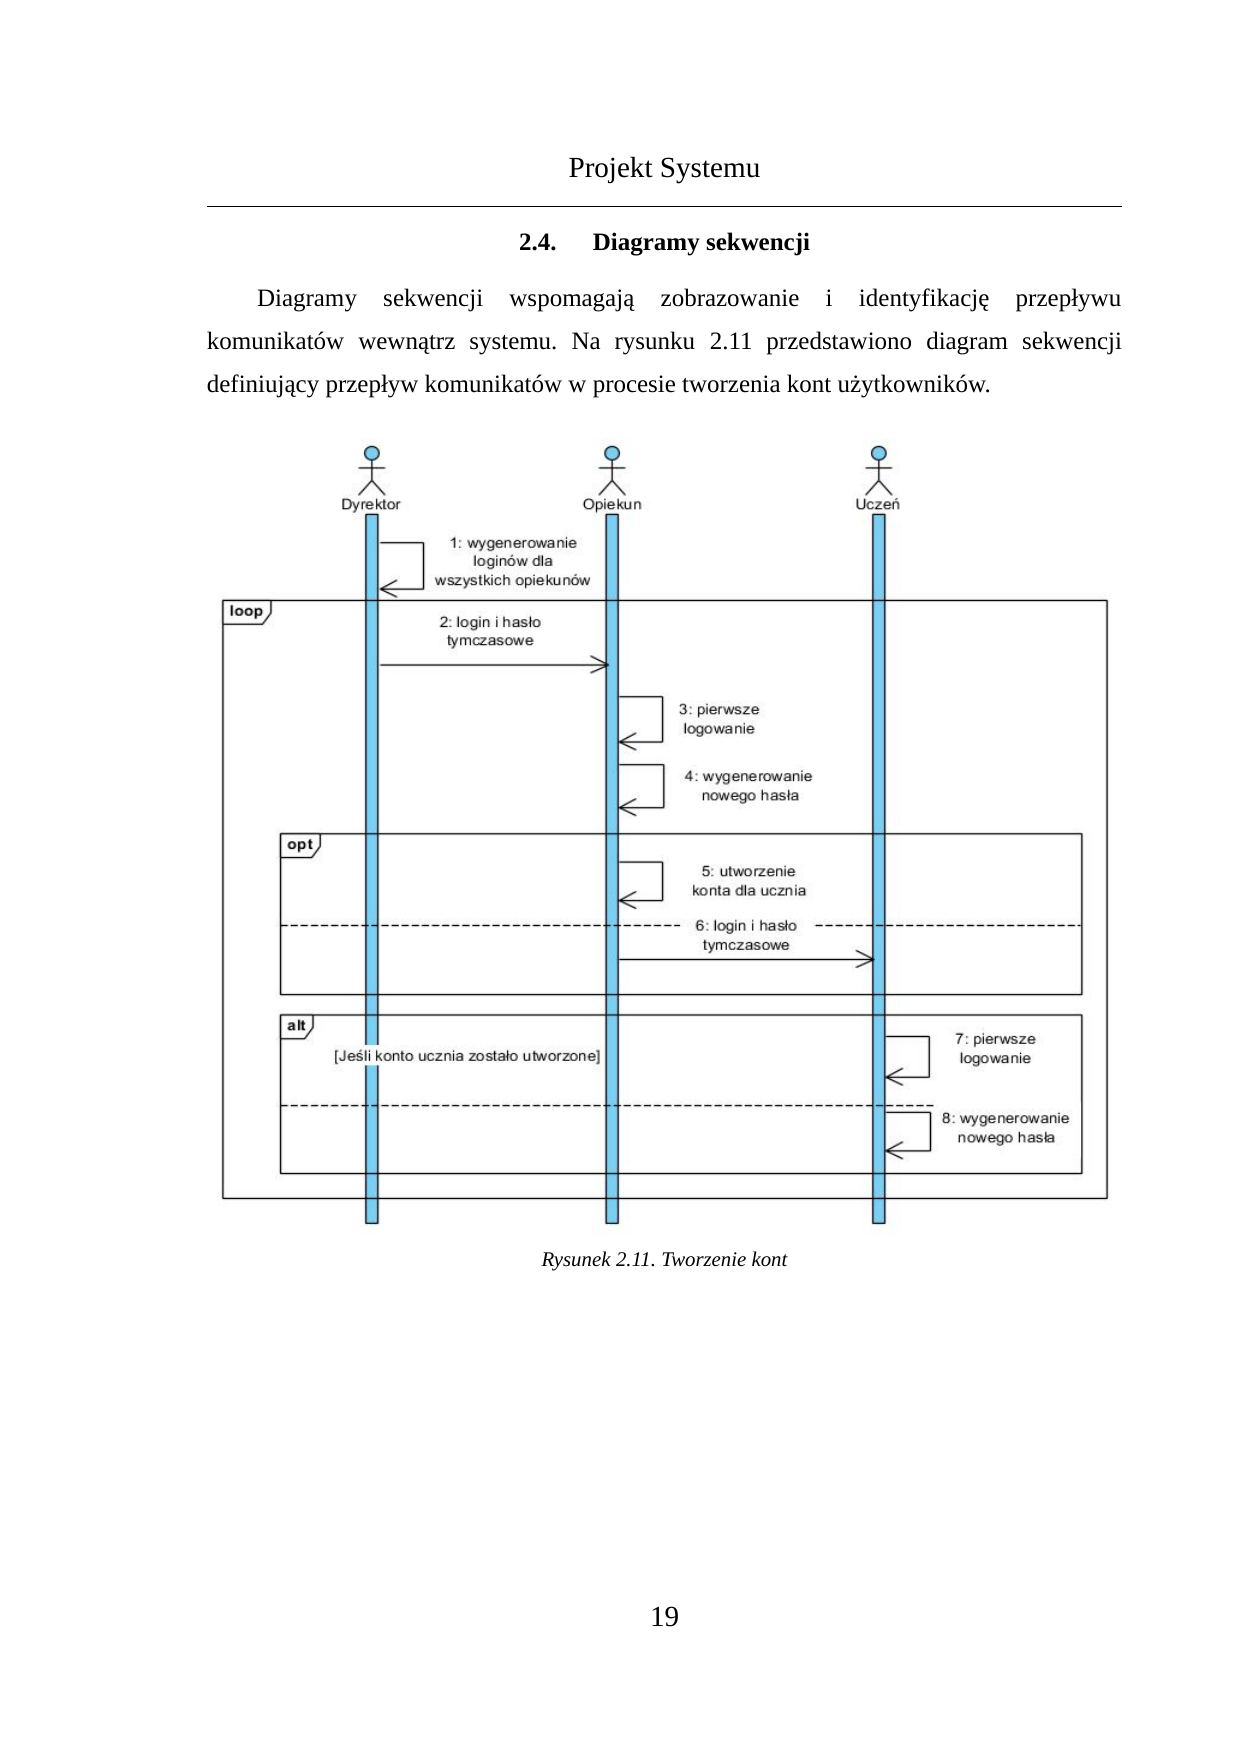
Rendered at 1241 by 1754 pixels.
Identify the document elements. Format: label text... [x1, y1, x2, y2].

text Rysunek 2.11. Tworzenie kont [207, 437, 1122, 1271]
subtitle Diagramy sekwencji [207, 227, 1122, 256]
picture [209, 438, 1120, 1240]
text Diagramy sekwencji wspomagają zobrazowanie i identyfikację przepływu komunikatów wewnątrz systemu. Na rysunku 2.11 przedstawiono diagram sekwencji definiujący przepływ komunikatów w procesie tworzenia kont użytkowników. [207, 283, 1122, 398]
